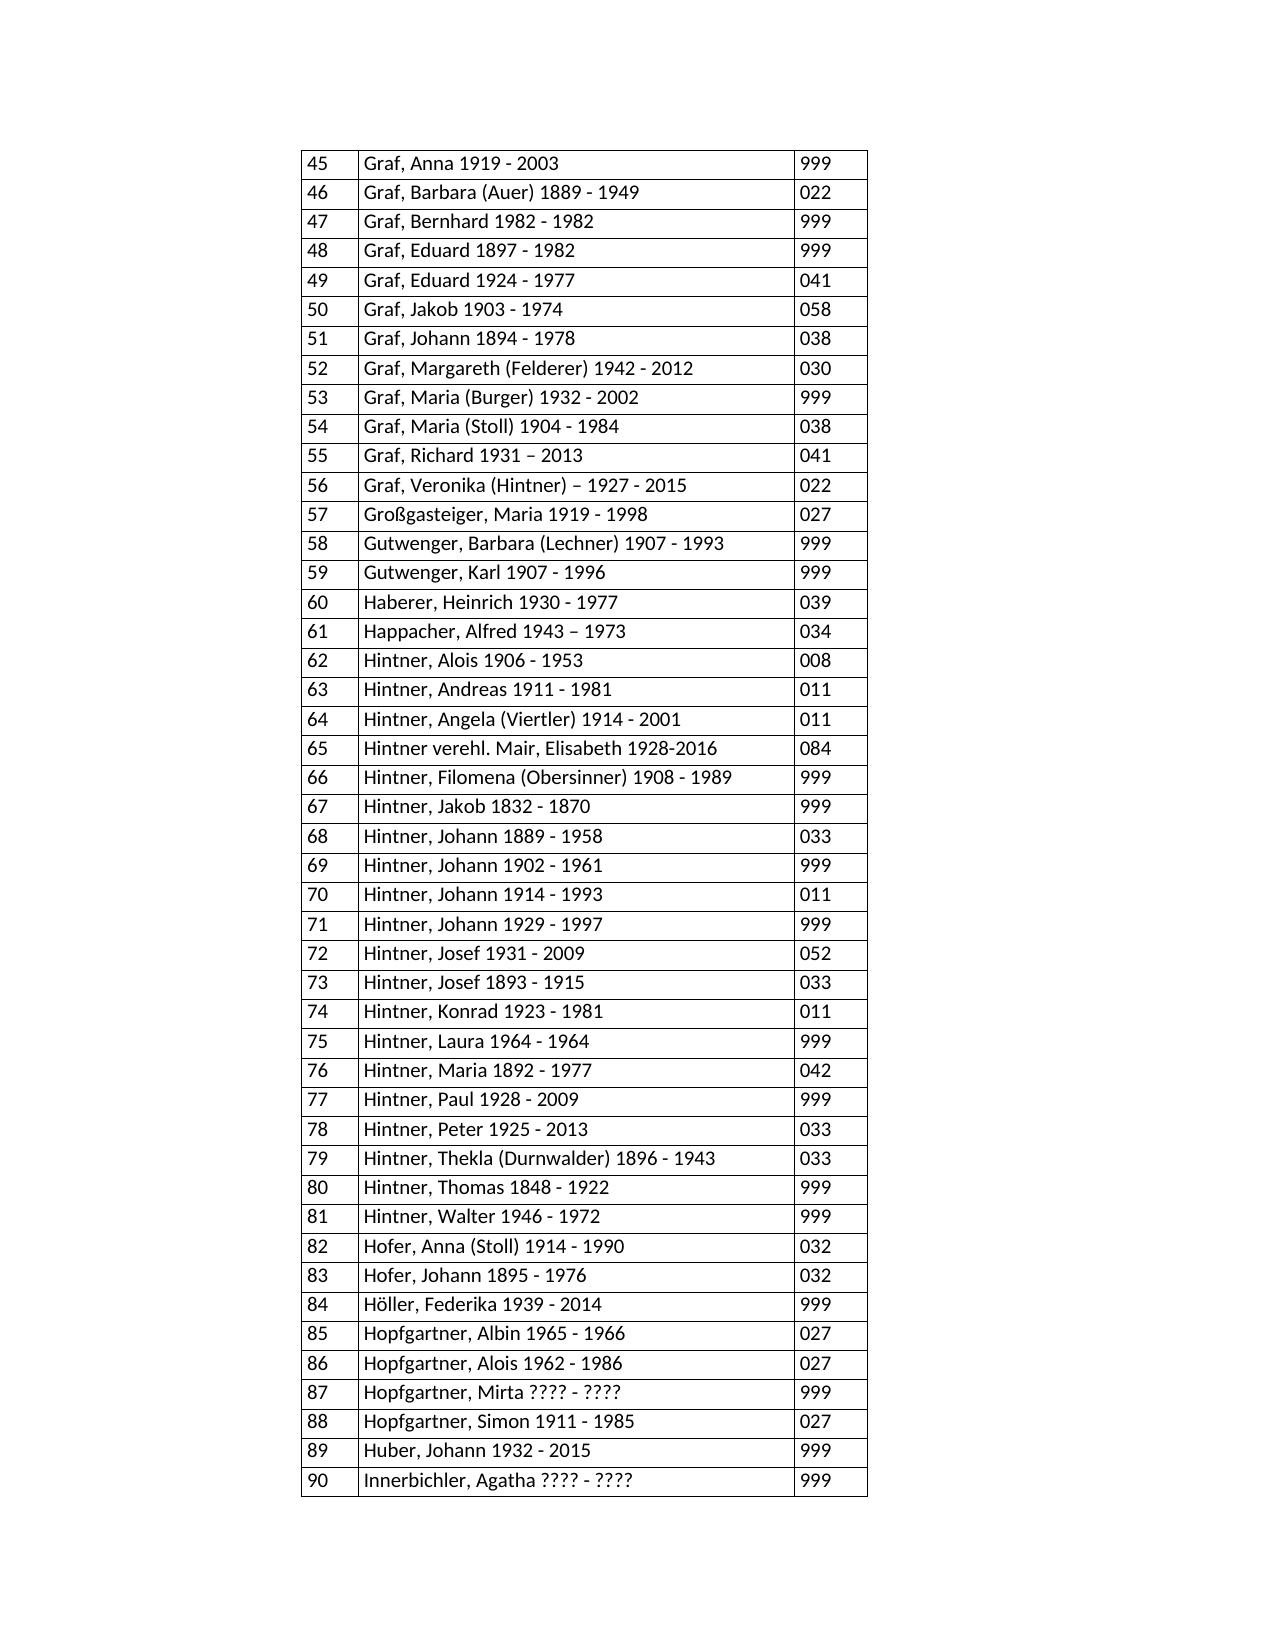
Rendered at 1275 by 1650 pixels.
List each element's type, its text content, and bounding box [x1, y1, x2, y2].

table_cell [244, 1292, 301, 1321]
table_cell [188, 355, 244, 384]
table_cell [244, 999, 301, 1028]
table_cell [244, 1087, 301, 1116]
table_cell Hintner, Andreas 1911 - 1981 [359, 678, 794, 706]
table_cell Gutwenger, Karl 1907 - 1996 [359, 561, 794, 589]
table_cell [244, 238, 301, 267]
table_cell 61 [302, 619, 358, 648]
table_cell [188, 238, 244, 267]
table_cell [244, 1175, 301, 1204]
table_cell [244, 648, 301, 677]
table_cell 51 [302, 327, 358, 355]
table_cell [244, 1058, 301, 1087]
table_cell 022 [795, 180, 867, 208]
table_cell 79 [302, 1146, 358, 1174]
table_cell [188, 765, 244, 794]
table_cell 87 [302, 1380, 358, 1409]
table_cell Hintner, Maria 1892 - 1977 [359, 1059, 794, 1087]
table_cell 008 [795, 649, 867, 677]
table_cell [244, 179, 301, 208]
table_cell Hintner verehl. Mair, Elisabeth 1928-2016 [359, 736, 794, 765]
table_cell 011 [795, 707, 867, 735]
table_cell [244, 618, 301, 648]
table_cell 058 [795, 297, 867, 326]
table_cell 999 [795, 151, 867, 179]
table_cell Happacher, Alfred 1943 – 1973 [359, 619, 794, 648]
table_cell 85 [302, 1322, 358, 1350]
table_cell Graf, Maria (Stoll) 1904 - 1984 [359, 415, 794, 443]
table_cell [188, 443, 244, 472]
table_cell 76 [302, 1059, 358, 1087]
table_cell 999 [795, 1380, 867, 1409]
table_cell [244, 735, 301, 765]
table_cell 78 [302, 1117, 358, 1145]
table_cell 999 [795, 1205, 867, 1233]
table_cell Hintner, Josef 1893 - 1915 [359, 971, 794, 999]
table_cell 999 [795, 854, 867, 882]
table_cell Innerbichler, Agatha ???? - ???? [359, 1468, 794, 1496]
table_cell 70 [302, 883, 358, 911]
table_cell [244, 823, 301, 852]
table_cell [188, 853, 244, 882]
table_cell 999 [795, 561, 867, 589]
table_cell 999 [795, 912, 867, 940]
table_cell Hintner, Laura 1964 - 1964 [359, 1029, 794, 1057]
table_cell 54 [302, 415, 358, 443]
table_cell 032 [795, 1234, 867, 1262]
table_cell [244, 794, 301, 823]
table_cell [188, 1321, 244, 1350]
table_cell [188, 1467, 244, 1496]
table_cell [188, 267, 244, 296]
table_cell [188, 296, 244, 326]
table_cell [244, 296, 301, 326]
table_cell 027 [795, 1322, 867, 1350]
table_cell [188, 1145, 244, 1174]
table_cell 89 [302, 1439, 358, 1467]
table_cell [244, 501, 301, 531]
table_cell [244, 853, 301, 882]
table_cell 033 [795, 971, 867, 999]
table_cell [188, 706, 244, 735]
table_cell 039 [795, 590, 867, 618]
table_cell 999 [795, 1468, 867, 1496]
table_cell 84 [302, 1293, 358, 1321]
table_cell [188, 940, 244, 969]
table_cell [244, 1145, 301, 1174]
table_cell Hopfgartner, Simon 1911 - 1985 [359, 1410, 794, 1438]
table_cell [244, 1262, 301, 1292]
table_cell 49 [302, 268, 358, 296]
table_cell Hofer, Johann 1895 - 1976 [359, 1263, 794, 1292]
table_cell 71 [302, 912, 358, 940]
table_cell Hintner, Konrad 1923 - 1981 [359, 1000, 794, 1028]
table_cell [188, 648, 244, 677]
table_cell [244, 1233, 301, 1262]
table_cell 82 [302, 1234, 358, 1262]
table_cell 77 [302, 1088, 358, 1116]
table_cell [188, 1058, 244, 1087]
table_cell 999 [795, 532, 867, 560]
table_cell 084 [795, 736, 867, 765]
table_cell Hintner, Peter 1925 - 2013 [359, 1117, 794, 1145]
table_cell [244, 414, 301, 443]
table_cell Hintner, Jakob 1832 - 1870 [359, 795, 794, 823]
table_cell 999 [795, 1439, 867, 1467]
table_cell [188, 1233, 244, 1262]
table_cell Graf, Jakob 1903 - 1974 [359, 297, 794, 326]
table_cell 81 [302, 1205, 358, 1233]
table_cell Graf, Bernhard 1982 - 1982 [359, 210, 794, 238]
table_cell [244, 1467, 301, 1496]
table_cell [244, 1350, 301, 1379]
table_cell [188, 472, 244, 501]
table_cell [244, 1438, 301, 1467]
table_cell [188, 1087, 244, 1116]
table_cell [244, 882, 301, 911]
table_cell Hopfgartner, Albin 1965 - 1966 [359, 1322, 794, 1350]
table_cell [244, 706, 301, 735]
table_cell 027 [795, 1410, 867, 1438]
table_cell Großgasteiger, Maria 1919 - 1998 [359, 502, 794, 531]
table_cell 042 [795, 1059, 867, 1087]
table_cell 033 [795, 1117, 867, 1145]
table_cell Graf, Richard 1931 – 2013 [359, 444, 794, 472]
table_cell [244, 677, 301, 706]
table_cell Hintner, Johann 1889 - 1958 [359, 824, 794, 852]
table_cell [188, 1438, 244, 1467]
table_cell 64 [302, 707, 358, 735]
table_cell Graf, Anna 1919 - 2003 [359, 151, 794, 179]
table_cell [188, 794, 244, 823]
table_cell Hintner, Johann 1914 - 1993 [359, 883, 794, 911]
table_cell 63 [302, 678, 358, 706]
table_cell [188, 531, 244, 560]
table_cell 038 [795, 415, 867, 443]
table_cell Hintner, Josef 1931 - 2009 [359, 941, 794, 969]
table_cell 72 [302, 941, 358, 969]
table_cell 999 [795, 210, 867, 238]
table_cell [188, 384, 244, 413]
table_cell 47 [302, 210, 358, 238]
table_cell [188, 414, 244, 443]
table_cell [244, 443, 301, 472]
table_cell [188, 209, 244, 238]
table_cell Hintner, Paul 1928 - 2009 [359, 1088, 794, 1116]
table_cell Hofer, Anna (Stoll) 1914 - 1990 [359, 1234, 794, 1262]
table_cell 46 [302, 180, 358, 208]
table_cell [188, 560, 244, 589]
table_cell [188, 911, 244, 940]
table_cell [244, 911, 301, 940]
table_cell [188, 823, 244, 852]
table_cell [244, 267, 301, 296]
table_cell [244, 384, 301, 413]
table_cell 74 [302, 1000, 358, 1028]
table_cell [188, 1204, 244, 1233]
table_cell 022 [795, 473, 867, 501]
table_cell 60 [302, 590, 358, 618]
table_cell 041 [795, 268, 867, 296]
table_cell 999 [795, 766, 867, 794]
table_cell 45 [302, 151, 358, 179]
table_cell 57 [302, 502, 358, 531]
table_cell 999 [795, 385, 867, 413]
table_cell 032 [795, 1263, 867, 1292]
table_cell 027 [795, 502, 867, 531]
table_cell [188, 882, 244, 911]
table_cell [188, 1028, 244, 1057]
table_cell 999 [795, 1293, 867, 1321]
table_cell [244, 1379, 301, 1409]
table_cell [188, 501, 244, 531]
table_cell Graf, Margareth (Felderer) 1942 - 2012 [359, 356, 794, 384]
table_cell [244, 472, 301, 501]
table_cell Hintner, Thekla (Durnwalder) 1896 - 1943 [359, 1146, 794, 1174]
table_cell 052 [795, 941, 867, 969]
table_cell Hintner, Alois 1906 - 1953 [359, 649, 794, 677]
table_cell 999 [795, 1088, 867, 1116]
table_cell [188, 1262, 244, 1292]
table_cell [244, 1028, 301, 1057]
table_cell [244, 355, 301, 384]
table_cell Haberer, Heinrich 1930 - 1977 [359, 590, 794, 618]
table_cell 011 [795, 1000, 867, 1028]
table_cell Graf, Maria (Burger) 1932 - 2002 [359, 385, 794, 413]
table_cell Graf, Eduard 1924 - 1977 [359, 268, 794, 296]
table_cell Hintner, Filomena (Obersinner) 1908 - 1989 [359, 766, 794, 794]
table_cell 999 [795, 1176, 867, 1204]
table_cell [188, 326, 244, 355]
table_cell 038 [795, 327, 867, 355]
table_cell [244, 1204, 301, 1233]
table_cell 999 [795, 795, 867, 823]
table_cell Höller, Federika 1939 - 2014 [359, 1293, 794, 1321]
table_cell [188, 179, 244, 208]
table_cell [188, 1292, 244, 1321]
table_cell [244, 940, 301, 969]
table_cell 041 [795, 444, 867, 472]
table_cell [244, 589, 301, 618]
table_cell 011 [795, 883, 867, 911]
table_cell [244, 150, 301, 179]
table_cell [188, 150, 244, 179]
table_cell Hintner, Johann 1902 - 1961 [359, 854, 794, 882]
table_cell Hopfgartner, Alois 1962 - 1986 [359, 1351, 794, 1379]
table_cell 66 [302, 766, 358, 794]
table_cell Graf, Barbara (Auer) 1889 - 1949 [359, 180, 794, 208]
table_cell Huber, Johann 1932 - 2015 [359, 1439, 794, 1467]
table_cell [244, 560, 301, 589]
table_cell [244, 326, 301, 355]
table_cell Gutwenger, Barbara (Lechner) 1907 - 1993 [359, 532, 794, 560]
table_cell 90 [302, 1468, 358, 1496]
table_cell 48 [302, 239, 358, 267]
table_cell [188, 1409, 244, 1438]
table_cell Hintner, Johann 1929 - 1997 [359, 912, 794, 940]
table_cell 033 [795, 1146, 867, 1174]
table_cell [188, 1350, 244, 1379]
table_cell 88 [302, 1410, 358, 1438]
table_cell 030 [795, 356, 867, 384]
table_cell [188, 970, 244, 999]
table_cell Graf, Eduard 1897 - 1982 [359, 239, 794, 267]
table_cell 011 [795, 678, 867, 706]
table_cell 86 [302, 1351, 358, 1379]
table_cell [188, 1116, 244, 1145]
table_cell 73 [302, 971, 358, 999]
table_cell 62 [302, 649, 358, 677]
table_cell 999 [795, 1029, 867, 1057]
table_cell 67 [302, 795, 358, 823]
table_cell Hopfgartner, Mirta ???? - ???? [359, 1380, 794, 1409]
table_cell [244, 765, 301, 794]
table_cell Hintner, Thomas 1848 - 1922 [359, 1176, 794, 1204]
table_cell 033 [795, 824, 867, 852]
table_cell 027 [795, 1351, 867, 1379]
table_cell [244, 1321, 301, 1350]
table_cell Hintner, Angela (Viertler) 1914 - 2001 [359, 707, 794, 735]
table_cell [188, 1175, 244, 1204]
table_cell [188, 1379, 244, 1409]
table_cell 56 [302, 473, 358, 501]
table_cell 69 [302, 854, 358, 882]
table_cell 68 [302, 824, 358, 852]
table_cell 59 [302, 561, 358, 589]
table_cell 58 [302, 532, 358, 560]
table_cell 52 [302, 356, 358, 384]
table_cell Hintner, Walter 1946 - 1972 [359, 1205, 794, 1233]
table_cell [188, 735, 244, 765]
table_cell [244, 531, 301, 560]
table_cell [188, 999, 244, 1028]
table_cell 53 [302, 385, 358, 413]
table_cell Graf, Veronika (Hintner) – 1927 - 2015 [359, 473, 794, 501]
table_cell Graf, Johann 1894 - 1978 [359, 327, 794, 355]
table_cell [188, 589, 244, 618]
table_cell 999 [795, 239, 867, 267]
table_cell 034 [795, 619, 867, 648]
table_cell 50 [302, 297, 358, 326]
table_cell 55 [302, 444, 358, 472]
table_cell [188, 677, 244, 706]
table_cell [188, 618, 244, 648]
table_cell [244, 1409, 301, 1438]
table_cell 80 [302, 1176, 358, 1204]
table_cell [244, 1116, 301, 1145]
table_cell 83 [302, 1263, 358, 1292]
table_cell [244, 209, 301, 238]
table_cell [244, 970, 301, 999]
table_cell 75 [302, 1029, 358, 1057]
table_cell 65 [302, 736, 358, 765]
